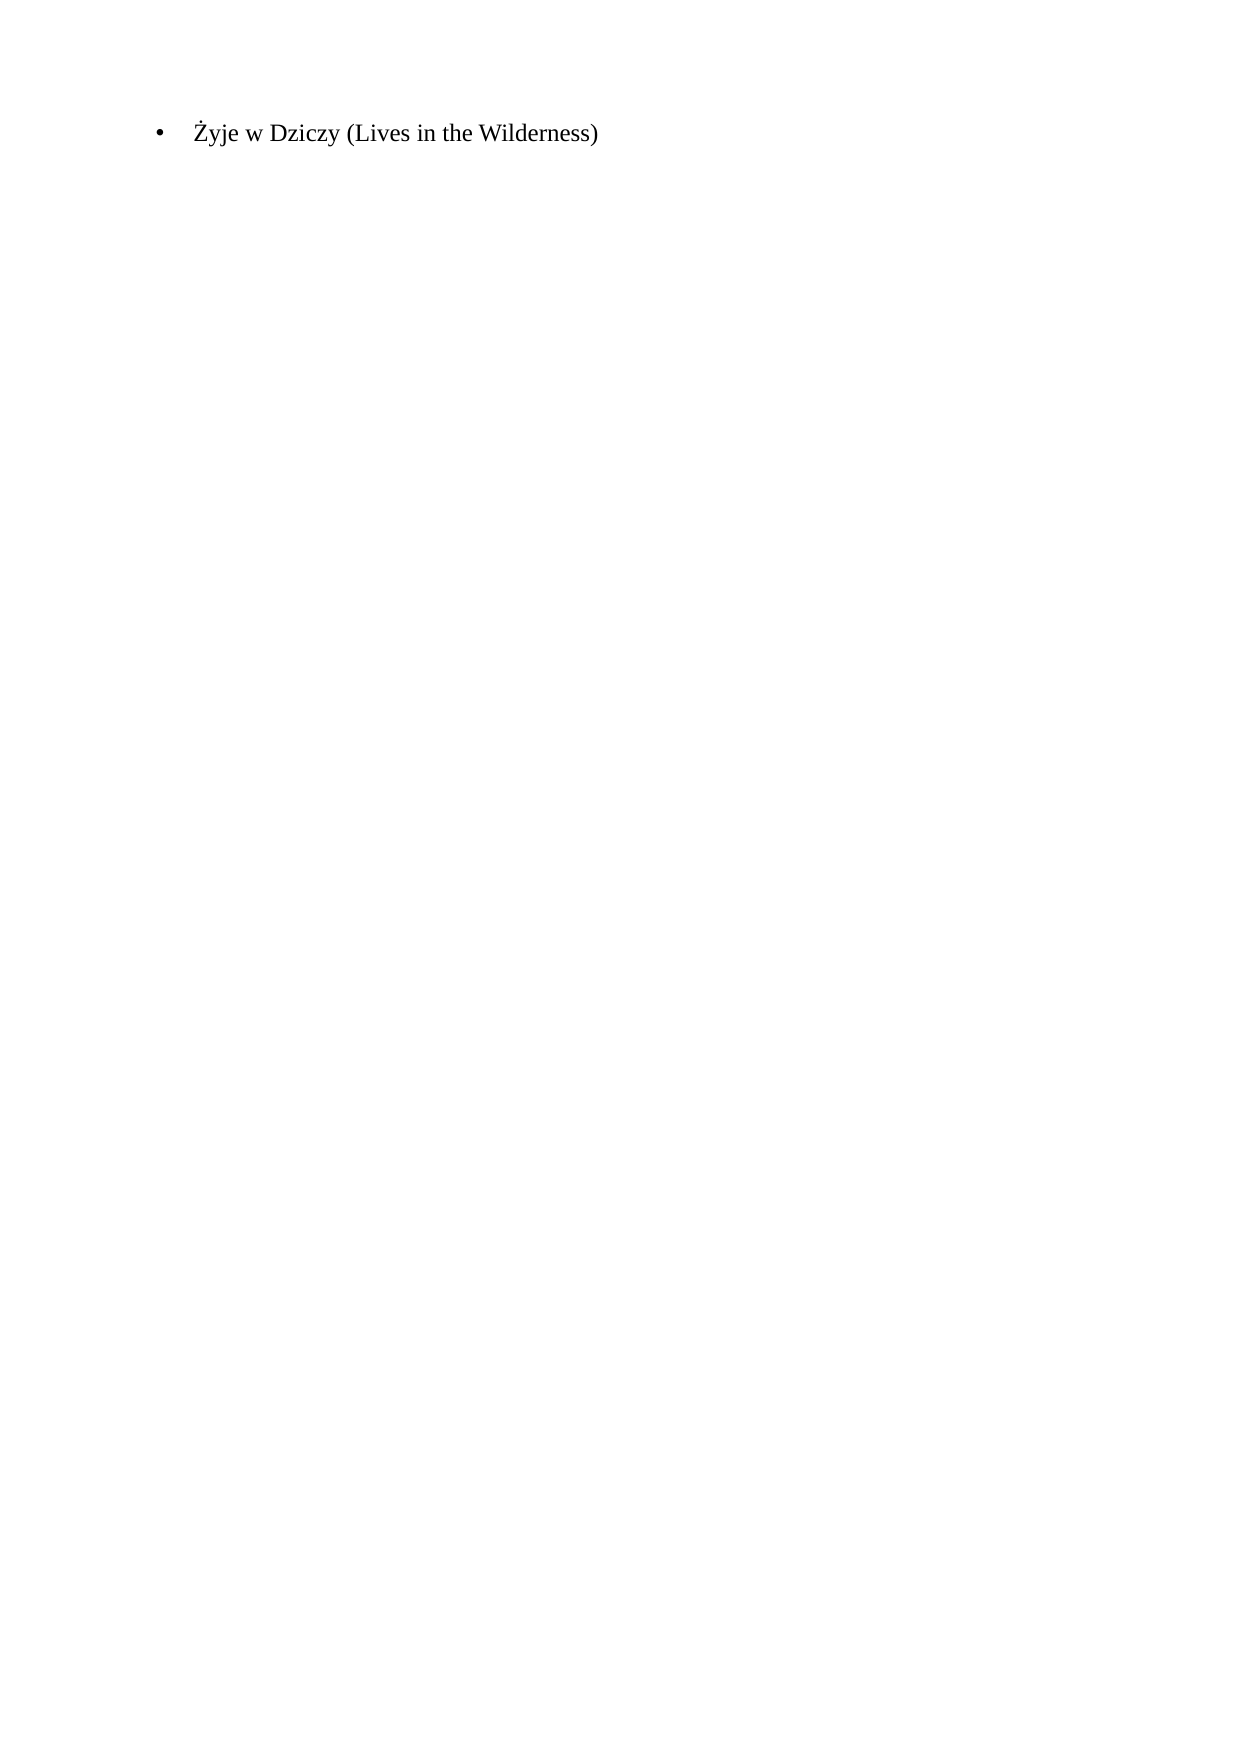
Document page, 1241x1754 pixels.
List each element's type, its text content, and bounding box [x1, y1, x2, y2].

list Żyje w Dziczy (Lives in the Wilderness) [156, 118, 1122, 147]
